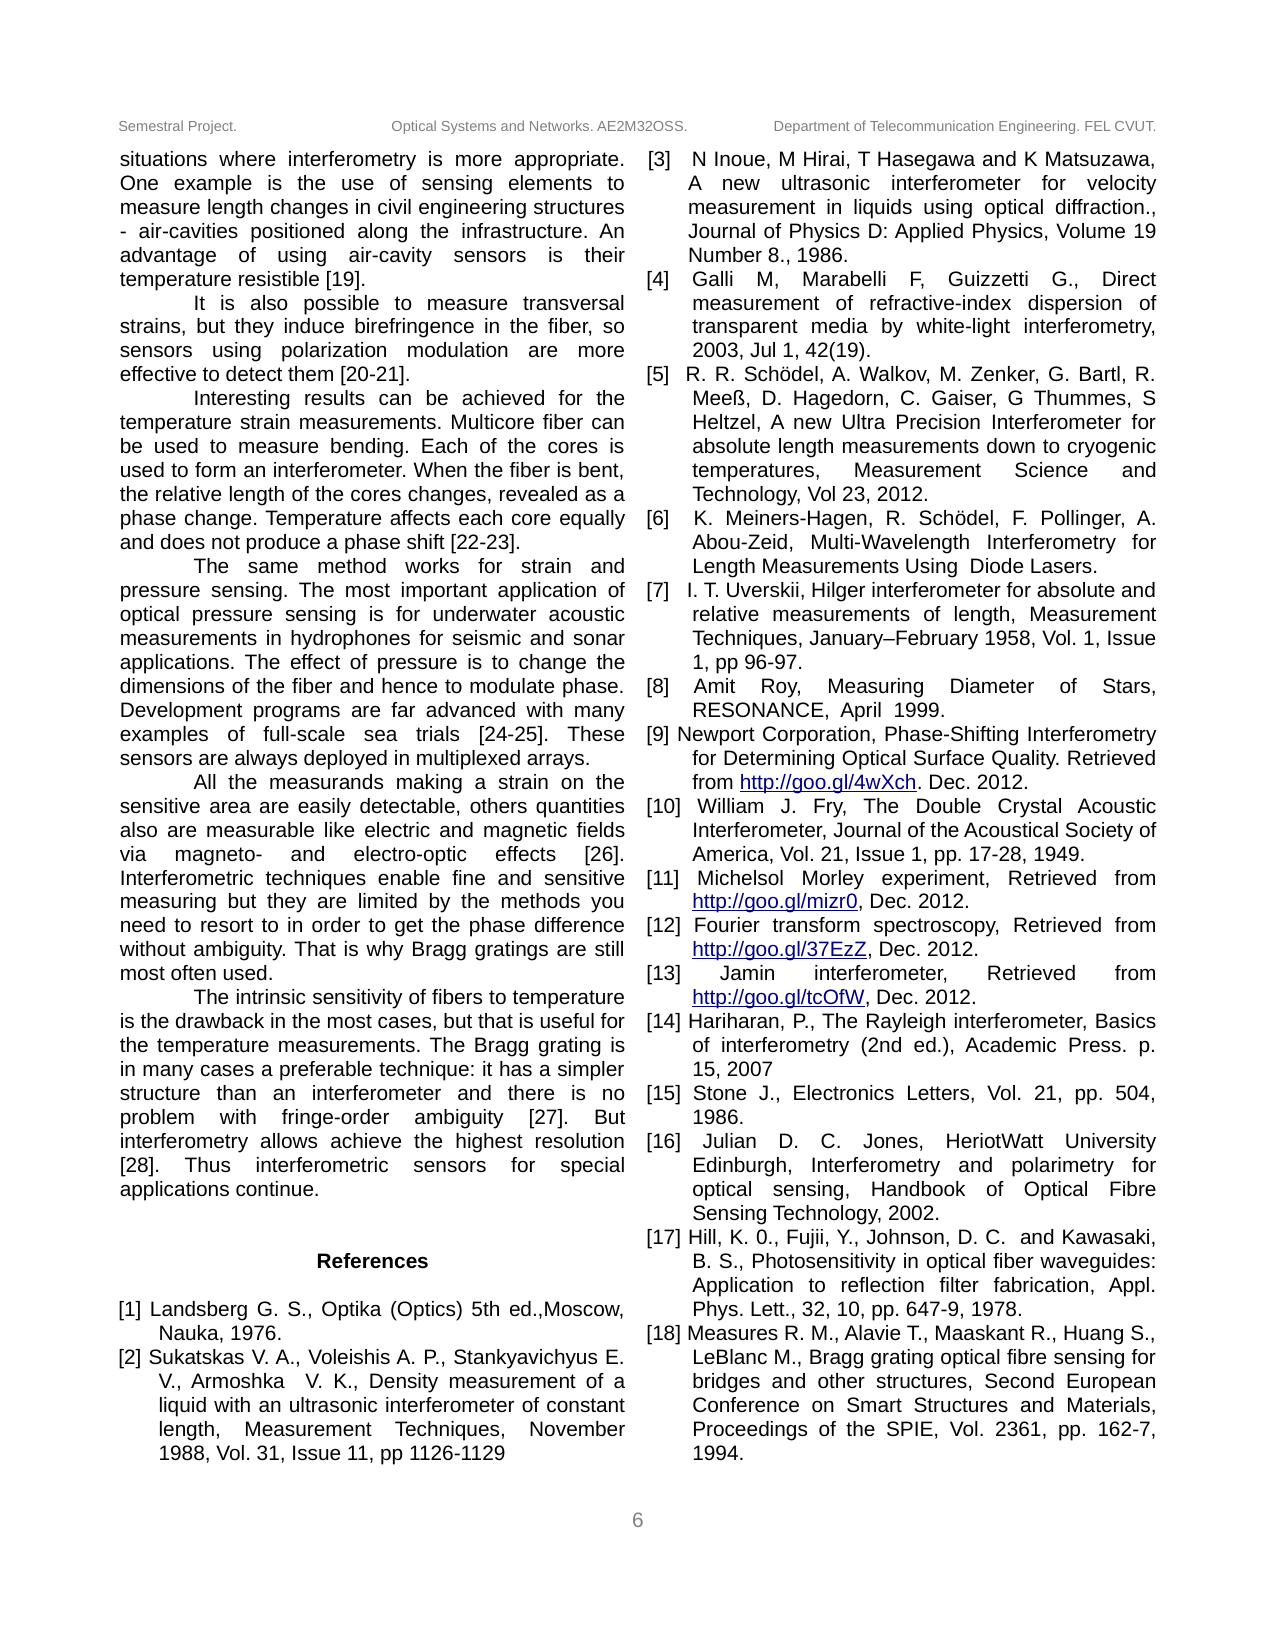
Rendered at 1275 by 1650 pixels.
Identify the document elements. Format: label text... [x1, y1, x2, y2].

text [9] Newport Corporation, Phase-Shifting Interferometry for Determining Optical Surface Quality. Retrieved from http://goo.gl/4wXch. Dec. 2012. [646, 722, 1157, 793]
text [4] Galli M, Marabelli F, Guizzetti G., Direct measurement of refractive-index dispersion of transparent media by white-light interferometry, 2003, Jul 1, 42(19). [646, 266, 1157, 362]
text [7] I. T. Uverskii, Hilger interferometer for absolute and relative measurements of length, Measurement Techniques, January–February 1958, Vol. 1, Issue 1, pp 96-97. [646, 578, 1157, 674]
text [12] Fourier transform spectroscopy, Retrieved from http://goo.gl/37EzZ, Dec. 2012. [646, 913, 1157, 961]
text [2] Sukatskas V. A., Voleishis A. P., Stankyavichyus E. V., Armoshka V. K., Density measurement of a liquid with an ultrasonic interferometer of constant length, Measurement Techniques, November 1988, Vol. 31, Issue 11, pp 1126-1129 [118, 1344, 626, 1464]
text [11] Michelsol Morley experiment, Retrieved from http://goo.gl/mizr0, Dec. 2012. [646, 865, 1157, 913]
text [18] Measures R. M., Alavie T., Maaskant R., Huang S., LeBlanc M., Bragg grating optical fibre sensing for bridges and other structures, Second European Conference on Smart Structures and Materials, Proceedings of the SPIE, Vol. 2361, pp. 162-7, 1994. [646, 1321, 1157, 1464]
text All the measurands making a strain on the sensitive area are easily detectable, others quantities also are measurable like electric and magnetic fields via magneto- and electro-optic effects [26]. Interferometric techniques enable fine and sensitive measuring but they are limited by the methods you need to resort to in order to get the phase difference without ambiguity. That is why Bragg gratings are still most often used. [119, 769, 626, 985]
text situations where interferometry is more appropriate. One example is the use of sensing elements to measure length changes in civil engineering structures - air-cavities positioned along the infrastructure. An advantage of using air-cavity sensors is their temperature resistible [19]. [119, 147, 626, 290]
text [8] Amit Roy, Measuring Diameter of Stars, RESONANCE, April 1999. [646, 674, 1157, 722]
text References [119, 1249, 626, 1273]
text Interesting results can be achieved for the temperature strain measurements. Multicore fiber can be used to measure bending. Each of the cores is used to form an interferometer. When the fiber is bent, the relative length of the cores changes, revealed as a phase change. Temperature affects each core equally and does not produce a phase shift [22-23]. [119, 386, 626, 554]
text [14] Hariharan, P., The Rayleigh interferometer, Basics of interferometry (2nd ed.), Academic Press. p. 15, 2007 [646, 1009, 1157, 1081]
text [13] Jamin interferometer, Retrieved from http://goo.gl/tcOfW, Dec. 2012. [646, 961, 1157, 1009]
text It is also possible to measure transversal strains, but they induce birefringence in the fiber, so sensors using polarization modulation are more effective to detect them [20-21]. [119, 290, 626, 386]
text The same method works for strain and pressure sensing. The most important application of optical pressure sensing is for underwater acoustic measurements in hydrophones for seismic and sonar applications. The effect of pressure is to change the dimensions of the fiber and hence to modulate phase. Development programs are far advanced with many examples of full-scale sea trials [24-25]. These sensors are always deployed in multiplexed arrays. [119, 554, 626, 769]
text [5] R. R. Schödel, A. Walkov, M. Zenker, G. Bartl, R. Meeß, D. Hagedorn, C. Gaiser, G Thummes, S Heltzel, A new Ultra Precision Interferometer for absolute length measurements down to cryogenic temperatures, Measurement Science and Technology, Vol 23, 2012. [646, 362, 1157, 506]
text [16] Julian D. C. Jones, HeriotWatt University Edinburgh, Interferometry and polarimetry for optical sensing, Handbook of Optical Fibre Sensing Technology, 2002. [646, 1129, 1157, 1225]
text [3] N Inoue, M Hirai, T Hasegawa and K Matsuzawa, A new ultrasonic interferometer for velocity measurement in liquids using optical diffraction., Journal of Physics D: Applied Physics, Volume 19 Number 8., 1986. [648, 147, 1157, 266]
text The intrinsic sensitivity of fibers to temperature is the drawback in the most cases, but that is useful for the temperature measurements. The Bragg grating is in many cases a preferable technique: it has a simpler structure than an interferometer and there is no problem with fringe-order ambiguity [27]. But interferometry allows achieve the highest resolution [28]. Thus interferometric sensors for special applications continue. [119, 985, 626, 1201]
text [17] Hill, K. 0., Fujii, Y., Johnson, D. C. and Kawasaki, B. S., Photosensitivity in optical fiber waveguides: Application to reflection filter fabrication, Appl. Phys. Lett., 32, 10, pp. 647-9, 1978. [646, 1225, 1157, 1321]
text [10] William J. Fry, The Double Crystal Acoustic Interferometer, Journal of the Acoustical Society of America, Vol. 21, Issue 1, pp. 17-28, 1949. [646, 793, 1157, 865]
text [15] Stone J., Electronics Letters, Vol. 21, pp. 504, 1986. [646, 1081, 1157, 1129]
text [1] Landsberg G. S., Optika (Optics) 5th ed.,Moscow, Nauka, 1976. [118, 1297, 626, 1344]
text [6] K. Meiners-Hagen, R. Schödel, F. Pollinger, A. Abou-Zeid, Multi-Wavelength Interferometry for Length Measurements Using Diode Lasers. [646, 506, 1157, 578]
